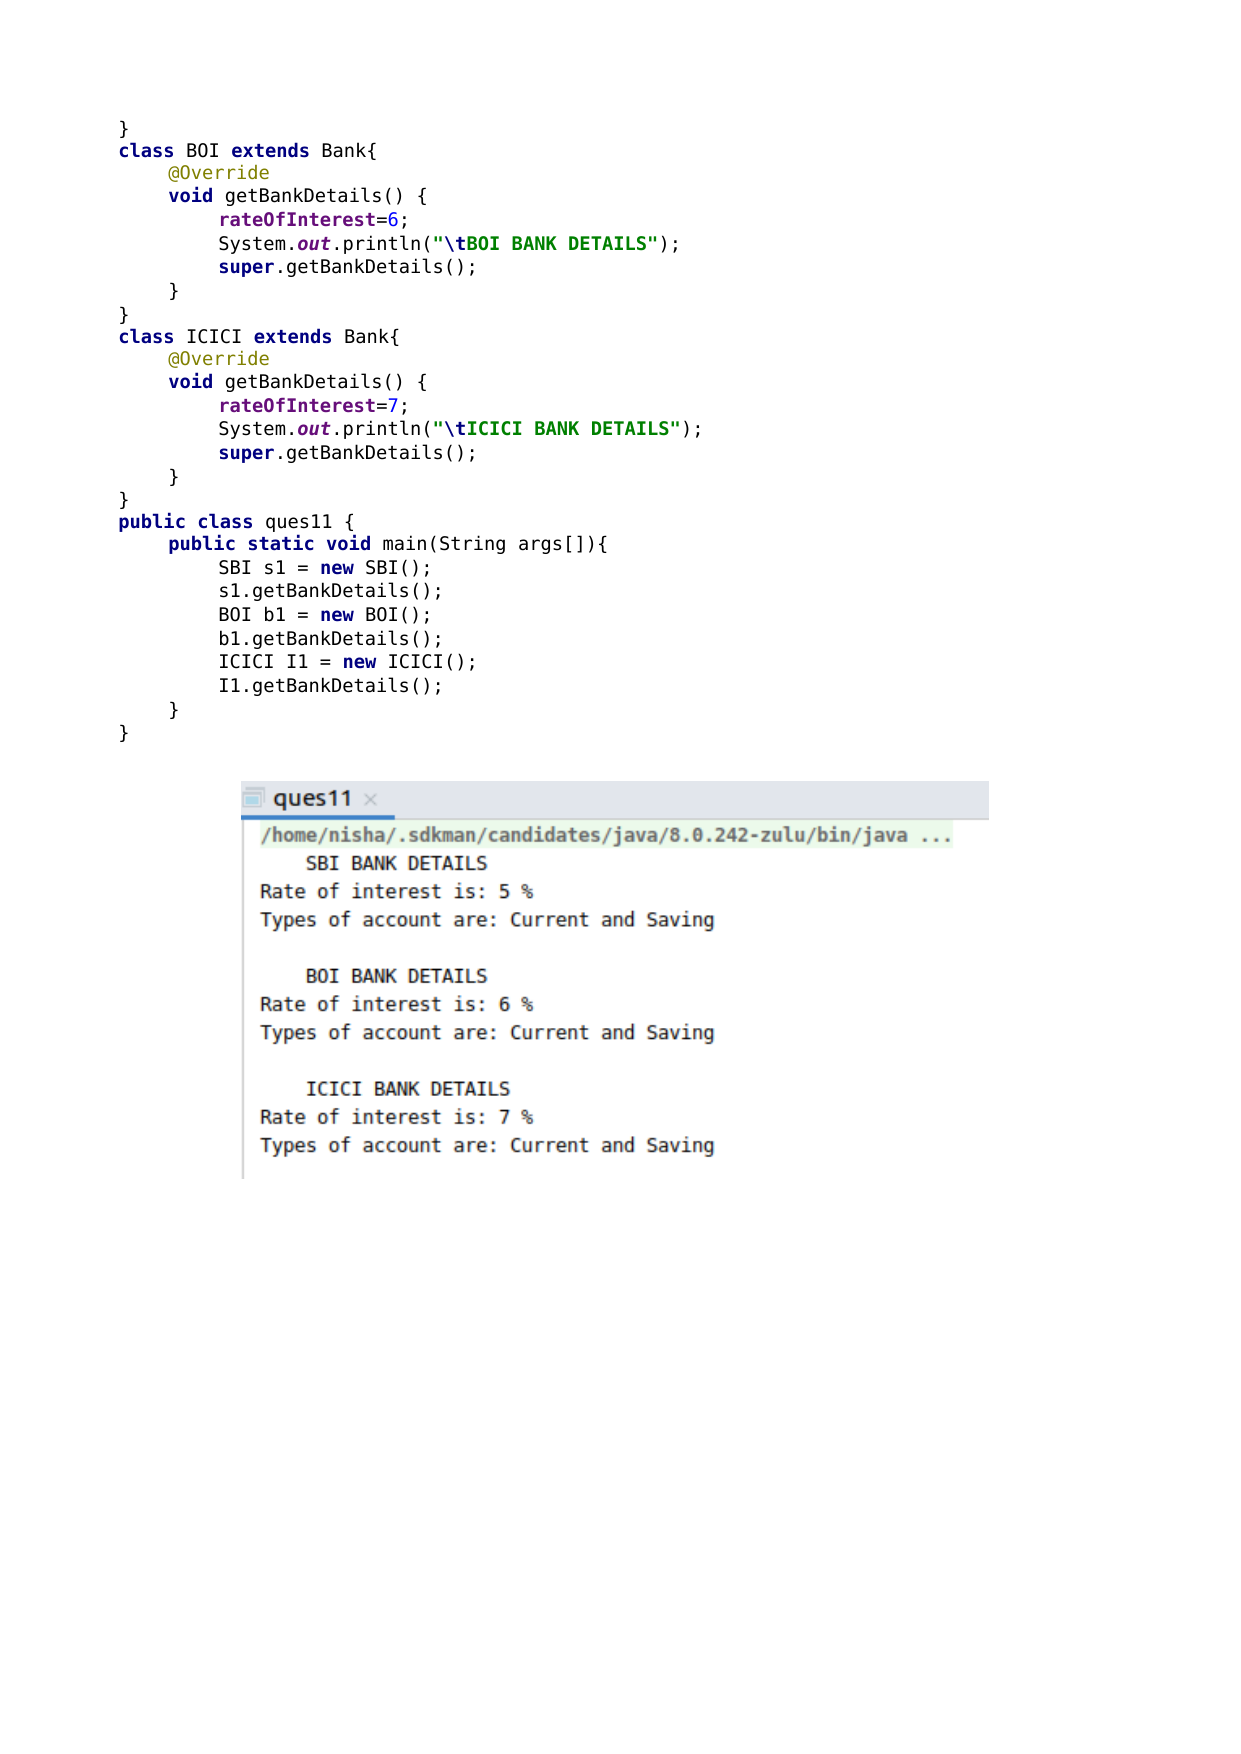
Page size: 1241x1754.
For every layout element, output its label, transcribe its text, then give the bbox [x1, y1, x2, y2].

text class BOI extends Bank{ [118, 140, 1122, 162]
picture [241, 781, 989, 1179]
text void getBankDetails() { [118, 186, 1122, 209]
text System.out.println("\tICICI BANK DETAILS"); [118, 418, 1122, 442]
text } [118, 280, 1122, 304]
text s1.getBankDetails(); [118, 580, 1122, 604]
text public class ques11 { [118, 511, 1122, 533]
text System.out.println("\tBOI BANK DETAILS"); [118, 233, 1122, 256]
text I1.getBankDetails(); [118, 675, 1122, 699]
text super.getBankDetails(); [118, 256, 1122, 280]
text BOI b1 = new BOI(); [118, 604, 1122, 628]
text @Override [118, 162, 1122, 186]
text ICICI I1 = new ICICI(); [118, 651, 1122, 675]
text } [118, 118, 1122, 140]
text class ICICI extends Bank{ [118, 326, 1122, 347]
text } [118, 466, 1122, 489]
text } [118, 489, 1122, 511]
text rateOfInterest=7; [118, 395, 1122, 418]
text } [118, 304, 1122, 326]
text super.getBankDetails(); [118, 442, 1122, 466]
text @Override [118, 347, 1122, 371]
text public static void main(String args[]){ [118, 533, 1122, 557]
text } [118, 722, 1122, 744]
text rateOfInterest=6; [118, 209, 1122, 233]
text void getBankDetails() { [118, 371, 1122, 395]
text } [118, 699, 1122, 722]
text SBI s1 = new SBI(); [118, 557, 1122, 580]
text b1.getBankDetails(); [118, 628, 1122, 651]
